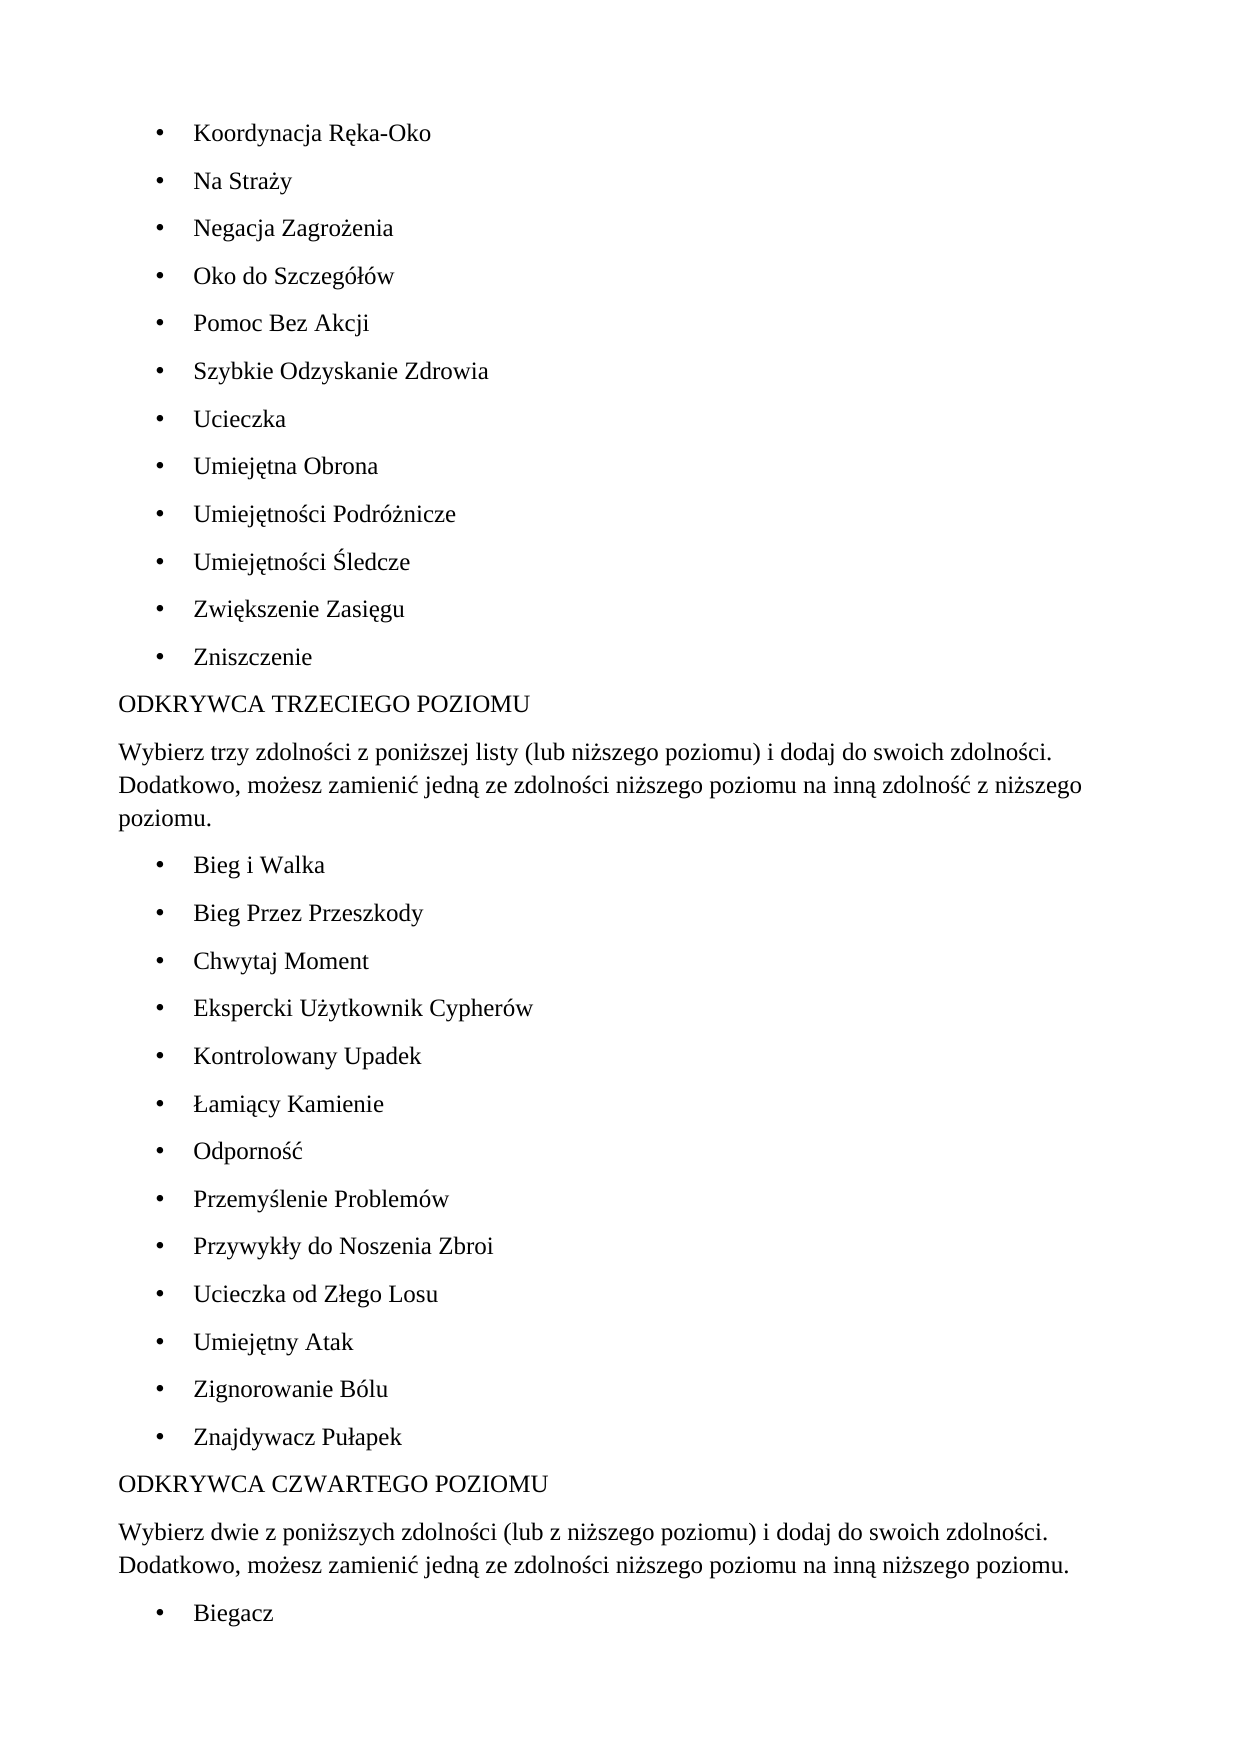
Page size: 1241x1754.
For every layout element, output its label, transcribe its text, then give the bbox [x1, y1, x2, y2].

list Przywykły do Noszenia Zbroi [156, 1231, 1122, 1260]
list Umiejętny Atak [156, 1327, 1122, 1355]
text ODKRYWCA CZWARTEGO POZIOMU [118, 1469, 1122, 1498]
list Ucieczka [156, 404, 1122, 432]
list Biegacz [156, 1598, 1122, 1626]
list Kontrolowany Upadek [156, 1041, 1122, 1070]
list Umiejętna Obrona [156, 451, 1122, 480]
list Oko do Szczegółów [156, 261, 1122, 290]
list Odporność [156, 1136, 1122, 1165]
list Umiejętności Podróżnicze [156, 499, 1122, 528]
list Bieg Przez Przeszkody [156, 898, 1122, 927]
list Łamiący Kamienie [156, 1089, 1122, 1117]
list Zignorowanie Bólu [156, 1374, 1122, 1403]
list Negacja Zagrożenia [156, 213, 1122, 242]
list Umiejętności Śledcze [156, 547, 1122, 575]
list Ekspercki Użytkownik Cypherów [156, 993, 1122, 1022]
list Szybkie Odzyskanie Zdrowia [156, 356, 1122, 385]
text Wybierz dwie z poniższych zdolności (lub z niższego poziomu) i dodaj do swoich zdolności. Dodatkowo, możesz zamienić jedną ze zdolności niższego poziomu na inną niższego poziomu. [118, 1517, 1122, 1579]
list Przemyślenie Problemów [156, 1184, 1122, 1213]
list Zwiększenie Zasięgu [156, 594, 1122, 623]
list Koordynacja Ręka-Oko [156, 118, 1122, 147]
list Zniszczenie [156, 642, 1122, 671]
text ODKRYWCA TRZECIEGO POZIOMU [118, 689, 1122, 718]
list Pomoc Bez Akcji [156, 308, 1122, 337]
list Znajdywacz Pułapek [156, 1422, 1122, 1451]
list Bieg i Walka [156, 851, 1122, 879]
text Wybierz trzy zdolności z poniższej listy (lub niższego poziomu) i dodaj do swoich zdolności. Dodatkowo, możesz zamienić jedną ze zdolności niższego poziomu na inną zdolność z niższego poziomu. [118, 737, 1122, 832]
list Ucieczka od Złego Losu [156, 1279, 1122, 1308]
list Chwytaj Moment [156, 946, 1122, 974]
list Na Straży [156, 166, 1122, 194]
